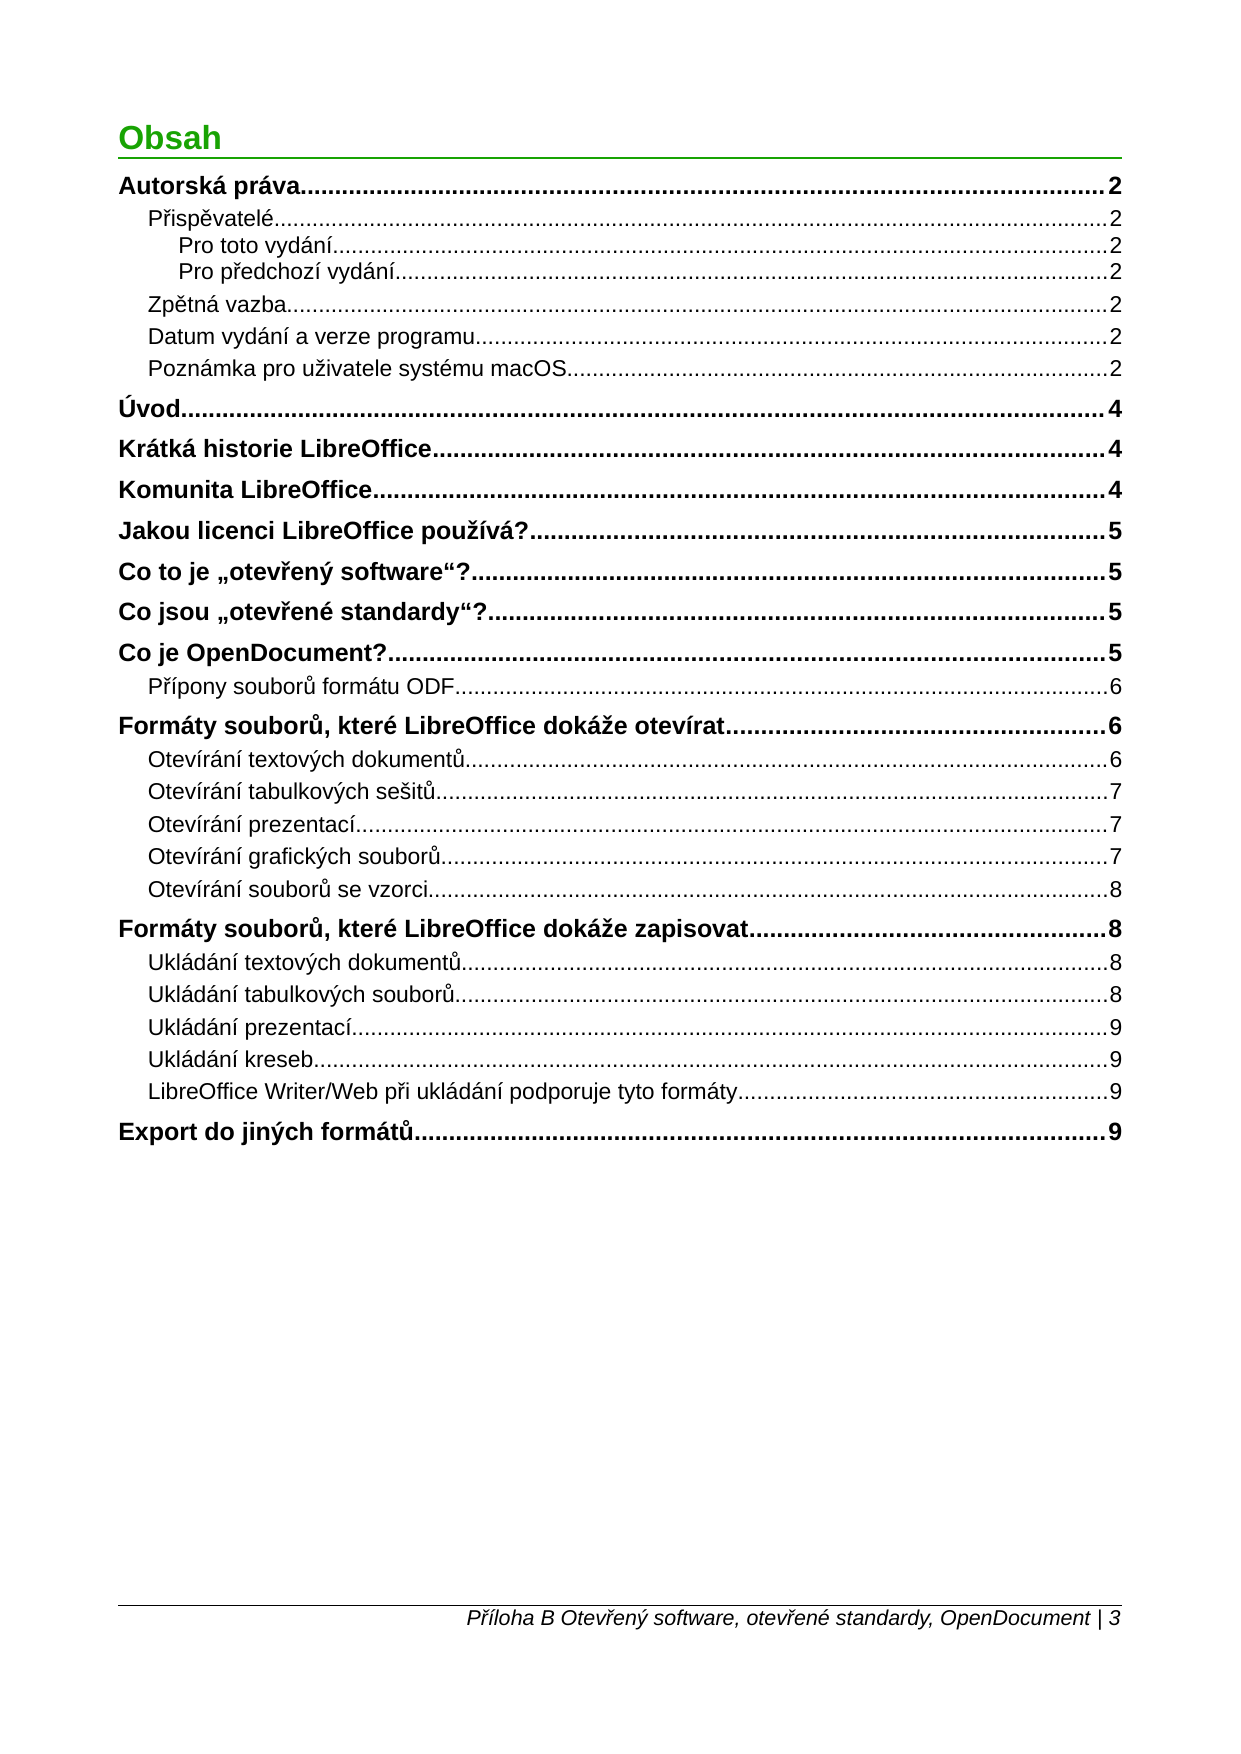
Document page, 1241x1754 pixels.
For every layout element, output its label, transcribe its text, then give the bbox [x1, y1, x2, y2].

text Otevírání prezentací 7 [148, 811, 1122, 837]
text Ukládání kreseb 9 [148, 1046, 1122, 1072]
text Export do jiných formátů 9 [118, 1117, 1122, 1145]
text Krátká historie LibreOffice 4 [118, 434, 1122, 463]
text Formáty souborů, které LibreOffice dokáže otevírat 6 [118, 711, 1122, 740]
text Jakou licenci LibreOffice používá? 5 [118, 516, 1122, 544]
text Ukládání prezentací 9 [148, 1013, 1122, 1040]
text Ukládání tabulkových souborů 8 [148, 981, 1122, 1007]
text Ukládání textových dokumentů 8 [148, 949, 1122, 975]
text Otevírání grafických souborů 7 [148, 843, 1122, 869]
text Pro předchozí vydání 2 [178, 258, 1122, 284]
text Otevírání souborů se vzorci 8 [148, 876, 1122, 902]
text Co to je „otevřený software“? 5 [118, 557, 1122, 585]
text Formáty souborů, které LibreOffice dokáže zapisovat 8 [118, 914, 1122, 943]
text Úvod 4 [118, 394, 1122, 422]
subtitle Obsah [118, 118, 1122, 157]
text Datum vydání a verze programu 2 [148, 323, 1122, 349]
text Autorská práva 2 [118, 171, 1122, 199]
text Přispěvatelé 2 [148, 205, 1122, 232]
text Přípony souborů formátu ODF 6 [148, 673, 1122, 699]
text Pro toto vydání 2 [178, 232, 1122, 258]
text Co jsou „otevřené standardy“? 5 [118, 597, 1122, 626]
text Co je OpenDocument? 5 [118, 638, 1122, 667]
text LibreOffice Writer/Web při ukládání podporuje tyto formáty 9 [148, 1078, 1122, 1104]
text Zpětná vazba 2 [148, 291, 1122, 317]
text Poznámka pro uživatele systému macOS 2 [148, 355, 1122, 382]
text Otevírání textových dokumentů 6 [148, 746, 1122, 772]
text Otevírání tabulkových sešitů 7 [148, 778, 1122, 805]
text Komunita LibreOffice 4 [118, 475, 1122, 504]
